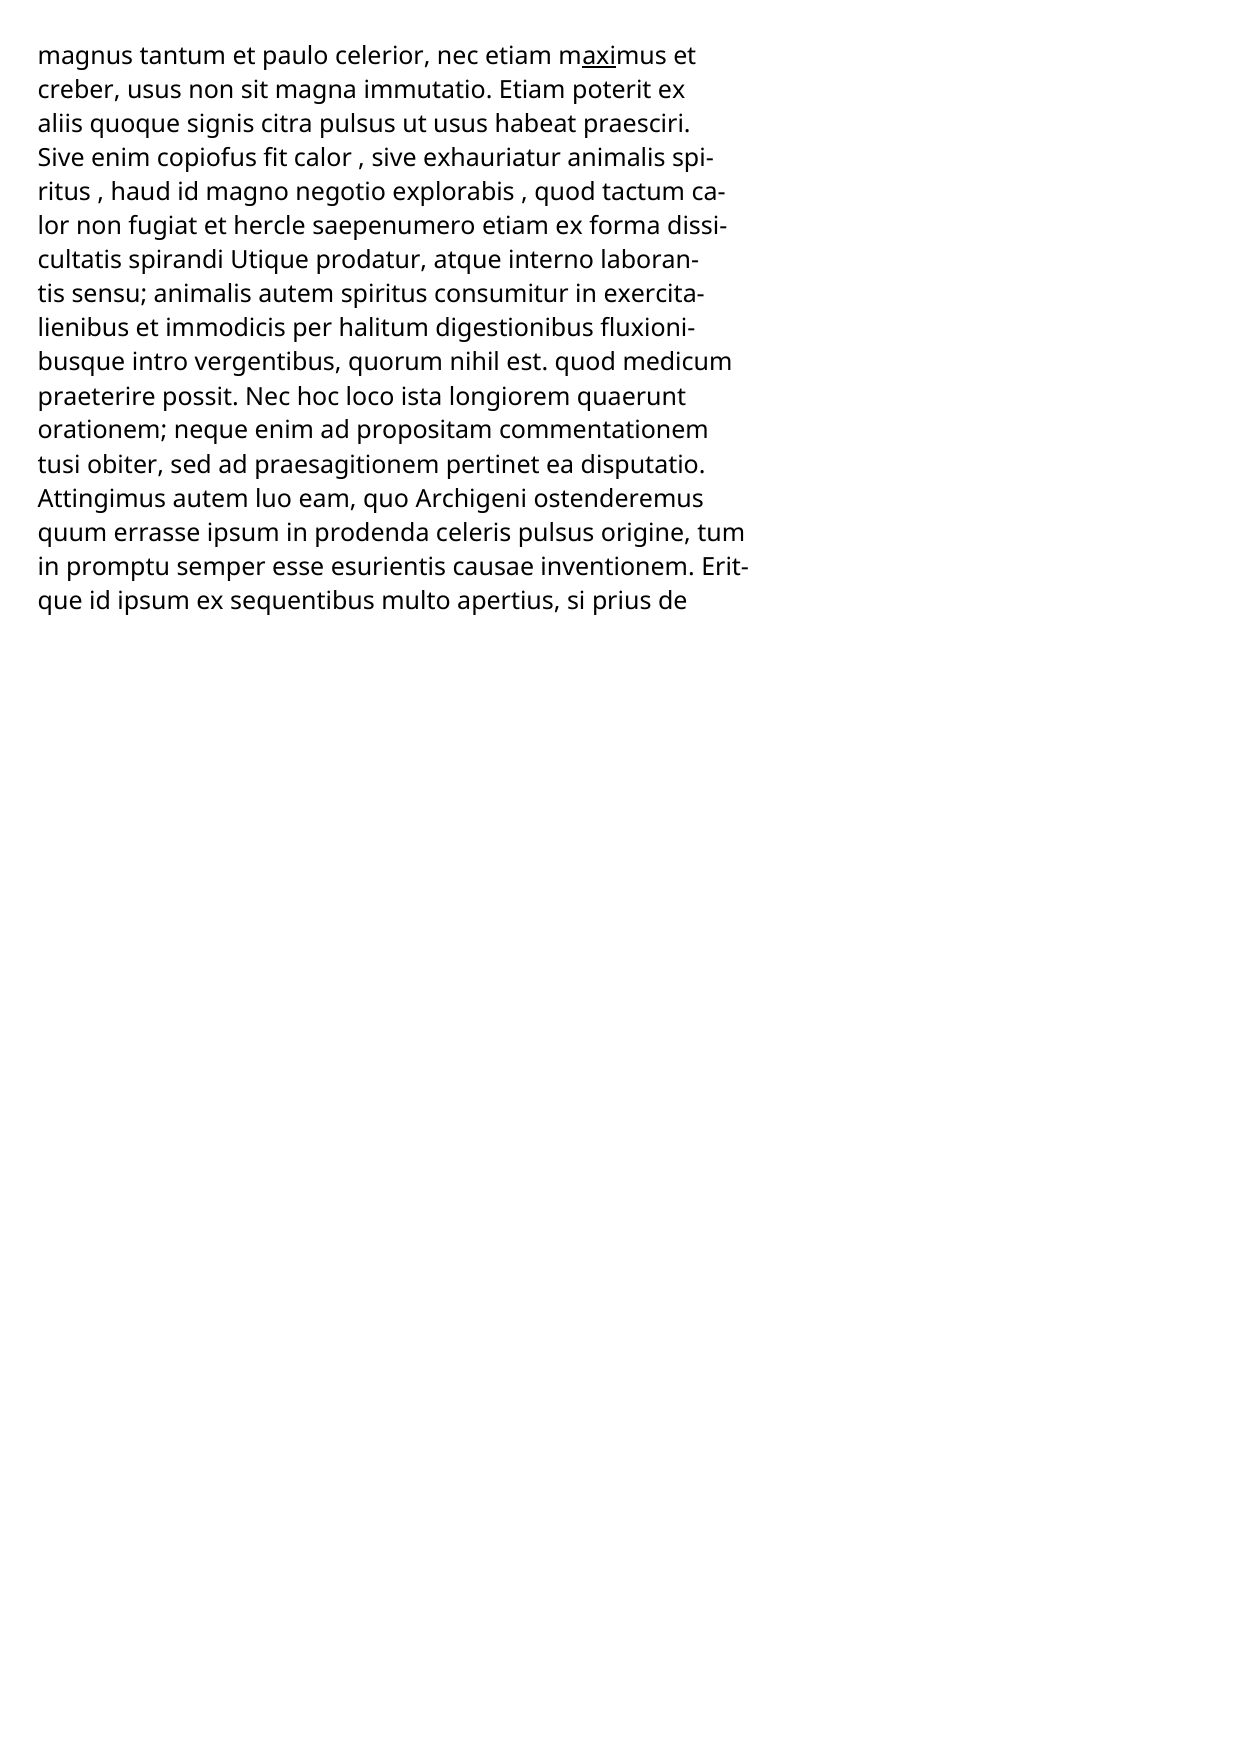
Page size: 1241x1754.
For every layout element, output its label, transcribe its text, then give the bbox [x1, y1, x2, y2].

text magnus tantum et paulo celerior, nec etiam maximus et creber, usus non sit magna immutatio. Etiam poterit ex aliis quoque signis citra pulsus ut usus habeat praesciri. Sive enim copiofus fit calor , sive exhauriatur animalis spi- ritus , haud id magno negotio explorabis , quod tactum ca- lor non fugiat et hercle saepenumero etiam ex forma dissi- cultatis spirandi Utique prodatur, atque interno laboran- tis sensu; animalis autem spiritus consumitur in exercita- lienibus et immodicis per halitum digestionibus fluxioni- busque intro vergentibus, quorum nihil est. quod medicum praeterire possit. Nec hoc loco ista longiorem quaerunt orationem; neque enim ad propositam commentationem tusi obiter, sed ad praesagitionem pertinet ea disputatio. Attingimus autem luo eam, quo Archigeni ostenderemus quum errasse ipsum in prodenda celeris pulsus origine, tum in promptu semper esse esurientis causae inventionem. Erit- que id ipsum ex sequentibus multo apertius, si prius de [37, 37, 1203, 617]
